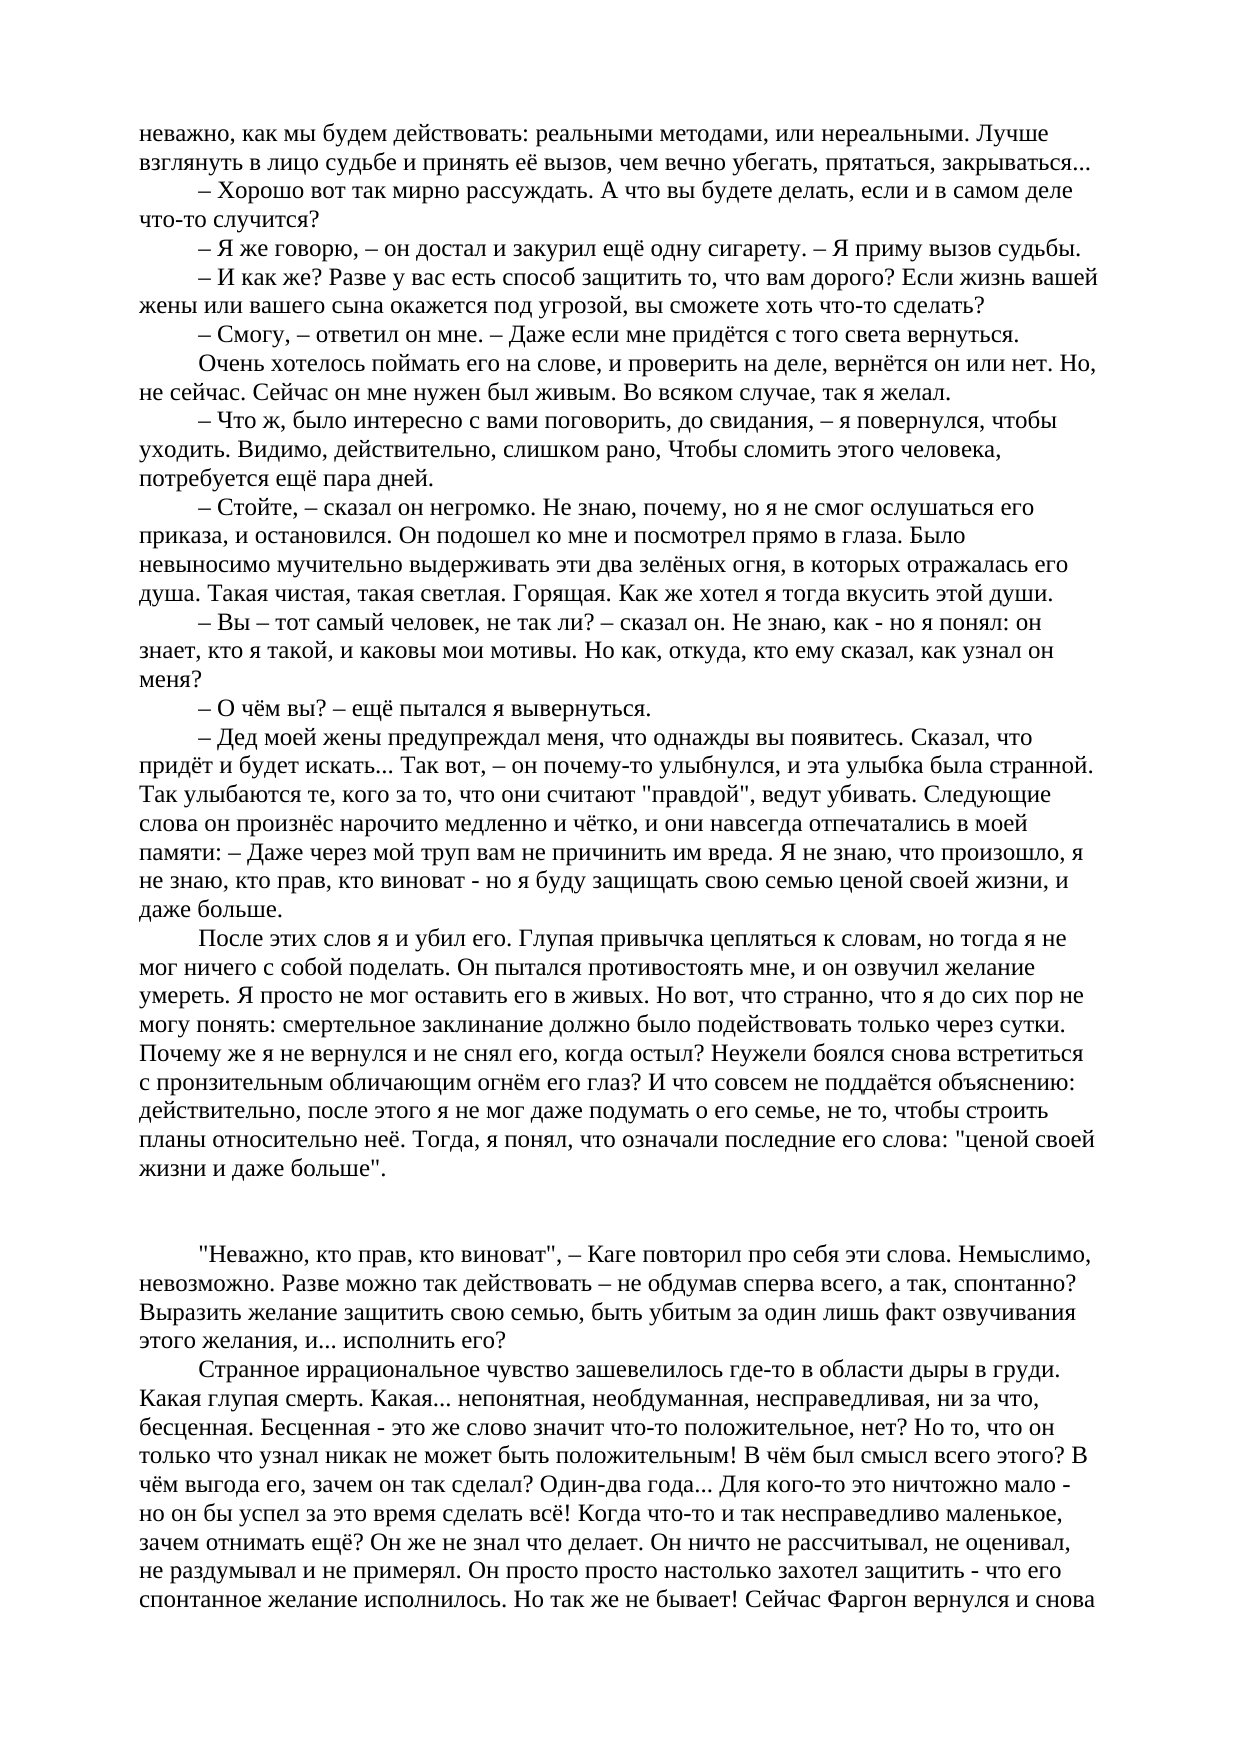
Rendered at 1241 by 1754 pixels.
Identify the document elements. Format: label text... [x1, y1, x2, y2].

text – Стойте, – сказал он негромко. Не знаю, почему, но я не смог ослушаться его приказа, и остановился. Он подошел ко мне и посмотрел прямо в глаза. Было невыносимо мучительно выдерживать эти два зелёных огня, в которых отражалась его душа. Такая чистая, такая светлая. Горящая. Как же хотел я тогда вкусить этой души. [139, 492, 1101, 607]
text – Хорошо вот так мирно рассуждать. А что вы будете делать, если и в самом деле что-то случится? [139, 176, 1101, 233]
text неважно, как мы будем действовать: реальными методами, или нереальными. Лучше взглянуть в лицо судьбе и принять её вызов, чем вечно убегать, прятаться, закрываться... [139, 118, 1101, 176]
text – И как же? Разве у вас есть способ защитить то, что вам дорого? Если жизнь вашей жены или вашего сына окажется под угрозой, вы сможете хоть что-то сделать? [139, 262, 1101, 319]
text – О чём вы? – ещё пытался я вывернуться. [139, 693, 1101, 722]
text Очень хотелось поймать его на слове, и проверить на деле, вернётся он или нет. Но, не сейчас. Сейчас он мне нужен был живым. Во всяком случае, так я желал. [139, 348, 1101, 406]
text – Смогу, – ответил он мне. – Даже если мне придётся с того света вернуться. [139, 319, 1101, 348]
text – Дед моей жены предупреждал меня, что однажды вы появитесь. Сказал, что придёт и будет искать... Так вот, – он почему-то улыбнулся, и эта улыбка была странной. Так улыбаются те, кого за то, что они считают "правдой", ведут убивать. Следующие слова он произнёс нарочито медленно и чётко, и они навсегда отпечатались в моей памяти: – Даже через мой труп вам не причинить им вреда. Я не знаю, что произошло, я не знаю, кто прав, кто виноват - но я буду защищать свою семью ценой своей жизни, и даже больше. [139, 722, 1101, 923]
text – Что ж, было интересно с вами поговорить, до свидания, – я повернулся, чтобы уходить. Видимо, действительно, слишком рано, Чтобы сломить этого человека, потребуется ещё пара дней. [139, 406, 1101, 492]
text После этих слов я и убил его. Глупая привычка цепляться к словам, но тогда я не мог ничего с собой поделать. Он пытался противостоять мне, и он озвучил желание умереть. Я просто не мог оставить его в живых. Но вот, что странно, что я до сих пор не могу понять: смертельное заклинание должно было подействовать только через сутки. Почему же я не вернулся и не снял его, когда остыл? Неужели боялся снова встретиться с пронзительным обличающим огнём его глаз? И что совсем не поддаётся объяснению: действительно, после этого я не мог даже подумать о его семье, не то, чтобы строить планы относительно неё. Тогда, я понял, что означали последние его слова: "ценой своей жизни и даже больше". [139, 923, 1101, 1182]
text – Я же говорю, – он достал и закурил ещё одну сигарету. – Я приму вызов судьбы. [139, 233, 1101, 262]
text "Неважно, кто прав, кто виноват", – Каге повторил про себя эти слова. Немыслимо, невозможно. Разве можно так действовать – не обдумав сперва всего, а так, спонтанно? Выразить желание защитить свою семью, быть убитым за один лишь факт озвучивания этого желания, и... исполнить его? [139, 1239, 1101, 1354]
text – Вы – тот самый человек, не так ли? – сказал он. Не знаю, как - но я понял: он знает, кто я такой, и каковы мои мотивы. Но как, откуда, кто ему сказал, как узнал он меня? [139, 607, 1101, 693]
text Странное иррациональное чувство зашевелилось где-то в области дыры в груди. Какая глупая смерть. Какая... непонятная, необдуманная, несправедливая, ни за что, бесценная. Бесценная - это же слово значит что-то положительное, нет? Но то, что он только что узнал никак не может быть положительным! В чём был смысл всего этого? В чём выгода его, зачем он так сделал? Один-два года... Для кого-то это ничтожно мало - но он бы успел за это время сделать всё! Когда что-то и так несправедливо маленькое, зачем отнимать ещё? Он же не знал что делает. Он ничто не рассчитывал, не оценивал, не раздумывал и не примерял. Он просто просто настолько захотел защитить - что его спонтанное желание исполнилось. Но так же не бывает! Сейчас Фаргон вернулся и снова [139, 1354, 1101, 1613]
